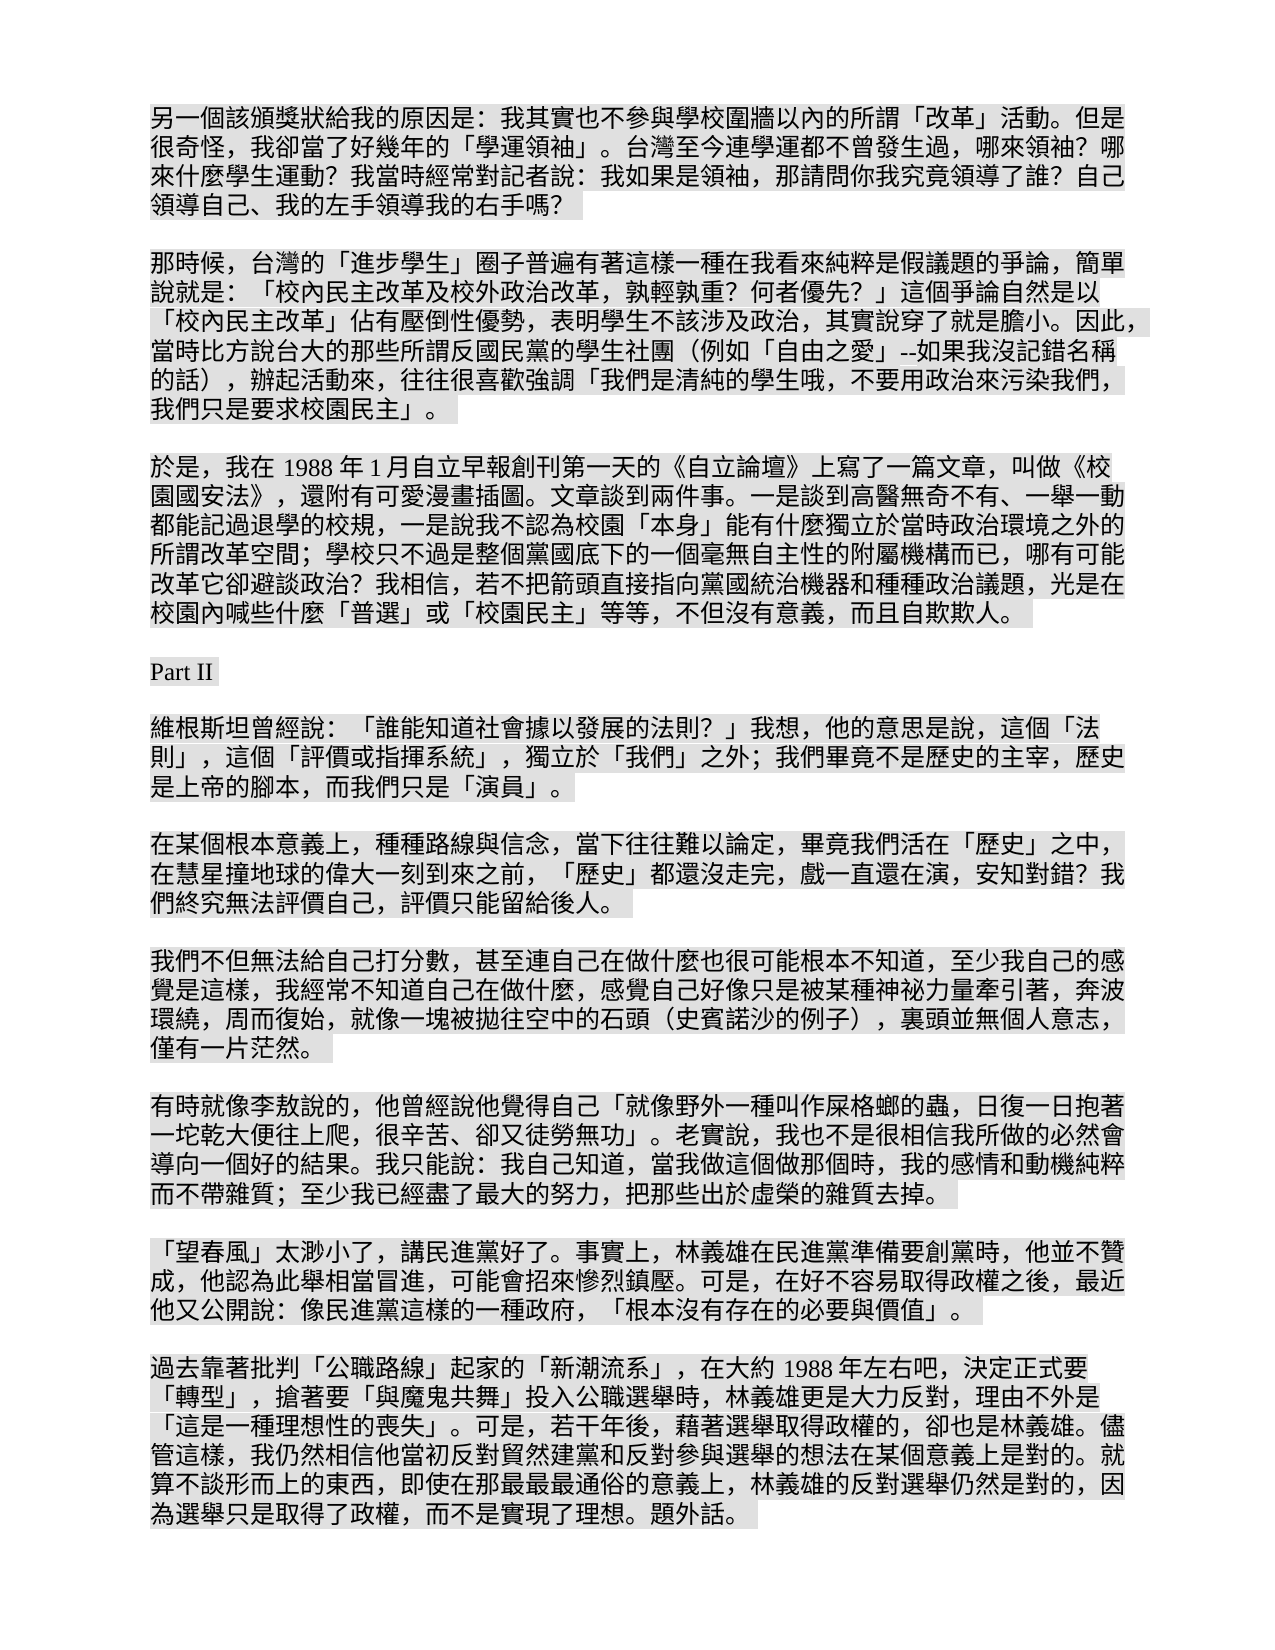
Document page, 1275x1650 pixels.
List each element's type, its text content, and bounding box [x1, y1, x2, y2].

text 預設五， 跟教條主義或獨斷主義恰恰相反的，就是懷疑主義 (Scepticism)，極端一點的，連自己為什麼會知道這是自己的手都感到困惑。 我常講茶杯的事，意思差不多，大家可能聽過 N 遍了，再聽一遍無妨。我那時根本連懷疑主義一詞都從沒聽過，就已經對各種知識或常識疑雲滿天了，表面上沒事，心靈上卻非常痛苦，總想給知識或真理探個究竟。在這島上，所謂 "教育"，往往與心靈刑求無異，對於那些一點都不理所當然的東西卻總是被視為理所當然，進而被迫覆述與學習，經常感到極端痛苦。 二十幾年前，剛大學畢業就打算出國，那時原本是打算去日本東京大學念 "神經生物學" (Neurobiology)，後來家破人亡，叛亂案在身，面臨黑牢，留學計畫被迫中止，於是只好乖乖當醫師，當了八年之後，終於才又可以出國。 出國前夕，有個護理系學生很正經地問我為何想出國讀書。通常對於這類永不休止的發問我是非常厭煩的，因為我知道人們的意思就是在問一些往後前途規劃之類的事，我總是被迫得在別人 "預設" 的這項前提與期望下尷尬萬分地回答問題，被迫講一些違心之論。 可是，我看那個學妹問得很認真，於是我就反問她說，"妳想聽真話？還是聽假話？" 她當然會說要聽真話。於是我就指著眼前桌上的一個茶杯說："我想出國讀書的原因就是：我想要弄懂為何我知道這是一只茶杯？" 這恐怕是我在留學一事上曾經對人說過唯一一句最真心的話。 我們都不是笨蛋，我們都知道怎麼察言觀色，怎麼在生活中學會一套外交辭令；我們都知道人們心裏頭普遍 "預設" 了一些什麼樣的衡量指標與評價，如果你不想讓自己看起來更像個怪物，就得硬著頭皮學習如何在別人的預設基礎上談論事情。 假設有兩派人馬，兩種對立陣營，一派疑雲滿天，不疑處有疑，凡事充滿困惑，另一派則毫無疑惑，動輒集體沸騰，你覺得，不管是數人頭比賽，或是比賽聲勢大小，哪一派會獲勝？羅素曾經說，這世界最大的問題就是：蠢蛋們總是毫無疑惑，而聰慧者卻反而有著太多根本不必要的困惑。 另外還有一種冒牌的懷疑主義，那就是陰謀論。獨斷或教條主義、懷疑精神及陰謀論，構成人心的三種不同面向。以後有機會再說。 以下是一篇15年前的舊文節錄，講紕漏先生的故事。像紕老師那樣一種重度懷疑精神，依我看也是有點毛病的，需要進行一點哲學治療。 陳真 2017. 11. 01. ============================ 紕漏先生的故事 (節錄) 陳真 2002. 8. 10. Patrt I 解嚴之後，高醫有個反國民黨的學生社團，經常上報，叫做「望春風」。望啊望的，望了兩三年，春風有沒有來我不知道，但是，望來了許多衝突倒是真的。我是成員之一，因為我的黨外人士身份，更使得校方和校外情治單位總以為凡是南部的大學若有狀況，都好像跟我有關似的，認定是我在背後「策動」，其實絕非事實，我還不至於那麼窩囊幼稚，我對校園的事從不感興趣，更不是那種會在「背後」搞事的人。 事實上，高醫反倒應該頒給我一紙獎狀才對，表揚我曾經「勸阻」同學，叫他們不要籌組「不法組織」，不要從事「不正當活動」（這是當時高醫對《望春風》的官方評語）。 （陳真於2017年11. 01插播：在台灣，學校這種 “東西” 真是非常可恥，永遠都是跟主流政治勢力完全緊密結合。在過去，誰只要稍微對國民黨略有不敬，學校往往馬上大刑伺候，現在還是一樣，只是藍旗換綠旗，明目張膽的迫害倒是不敢，但是對綠色大搖尾巴的本事倒是很擅長。比方說，我這兩天聽說台大的什麼碗糕社科院，居然頒獎給人渣黨所動員的大腸花運動，獎項名稱是 “大學生利他獎”。X它媽的利了什麼他？是利黨利己卻不惜糟蹋社會、害死眾人才對。） 「望春風」既然要成立，幾個核心成員自然得先要有一些內部討論，我大概是唯一一個發出反對聲音的。反對的理由是：當時大多數參與者希望能以祕密方式運作這個團體，但我以為，如果我們不準備付出某種必要的代價，那就不要去做「應該付出某種代價才有可能成就」的事，那就好像我們如果怕流汗就不要進廚房一樣，因為廚房不可能有沙發和冷氣，我們不可能又要公義又要安全又要好處又要英名，如果天底下有這麼美妙的事，那豈不是大家都搶著要來實踐公義了？當然，後來「望春風」的成員絕大部份也都公開亮相了，僅僅祕密了一陣子就幾乎全部曝光。 另一個該頒獎狀給我的原因是：我其實也不參與學校圍牆以內的所謂「改革」活動。但是很奇怪，我卻當了好幾年的「學運領袖」。台灣至今連學運都不曾發生過，哪來領袖？哪來什麼學生運動？我當時經常對記者說：我如果是領袖，那請問你我究竟領導了誰？自己領導自己、我的左手領導我的右手嗎？ 那時候，台灣的「進步學生」圈子普遍有著這樣一種在我看來純粹是假議題的爭論，簡單說就是：「校內民主改革及校外政治改革，孰輕孰重？何者優先？」這個爭論自然是以「校內民主改革」佔有壓倒性優勢，表明學生不該涉及政治，其實說穿了就是膽小。因此，當時比方說台大的那些所謂反國民黨的學生社團（例如「自由之愛」--如果我沒記錯名稱的話），辦起活動來，往往很喜歡強調「我們是清純的學生哦，不要用政治來污染我們，我們只是要求校園民主」。 於是，我在 1988 年1月自立早報創刊第一天的《自立論壇》上寫了一篇文章，叫做《校園國安法》，還附有可愛漫畫插圖。文章談到兩件事。一是談到高醫無奇不有、一舉一動都能記過退學的校規，一是說我不認為校園「本身」能有什麼獨立於當時政治環境之外的所謂改革空間；學校只不過是整個黨國底下的一個毫無自主性的附屬機構而已，哪有可能改革它卻避談政治？我相信，若不把箭頭直接指向黨國統治機器和種種政治議題，光是在校園內喊些什麼「普選」或「校園民主」等等，不但沒有意義，而且自欺欺人。 Part II 維根斯坦曾經說：「誰能知道社會據以發展的法則？」我想，他的意思是說，這個「法則」，這個「評價或指揮系統」，獨立於「我們」之外；我們畢竟不是歷史的主宰，歷史是上帝的腳本，而我們只是「演員」。 在某個根本意義上，種種路線與信念，當下往往難以論定，畢竟我們活在「歷史」之中，在慧星撞地球的偉大一刻到來之前，「歷史」都還沒走完，戲一直還在演，安知對錯？我們終究無法評價自己，評價只能留給後人。 我們不但無法給自己打分數，甚至連自己在做什麼也很可能根本不知道，至少我自己的感覺是這樣，我經常不知道自己在做什麼，感覺自己好像只是被某種神祕力量牽引著，奔波環繞，周而復始，就像一塊被拋往空中的石頭（史賓諾沙的例子），裏頭並無個人意志，僅有一片茫然。 有時就像李敖說的，他曾經說他覺得自己「就像野外一種叫作屎格螂的蟲，日復一日抱著一坨乾大便往上爬，很辛苦、卻又徒勞無功」。老實說，我也不是很相信我所做的必然會導向一個好的結果。我只能說：我自己知道，當我做這個做那個時，我的感情和動機純粹而不帶雜質；至少我已經盡了最大的努力，把那些出於虛榮的雜質去掉。 「望春風」太渺小了，講民進黨好了。事實上，林義雄在民進黨準備要創黨時，他並不贊成，他認為此舉相當冒進，可能會招來慘烈鎮壓。可是，在好不容易取得政權之後，最近他又公開說：像民進黨這樣的一種政府，「根本沒有存在的必要與價值」。 過去靠著批判「公職路線」起家的「新潮流系」，在大約 1988年左右吧，決定正式要「轉型」，搶著要「與魔鬼共舞」投入公職選舉時，林義雄更是大力反對，理由不外是「這是一種理想性的喪失」。可是，若干年後，藉著選舉取得政權的，卻也是林義雄。儘管這樣，我仍然相信他當初反對貿然建黨和反對參與選舉的想法在某個意義上是對的。就算不談形而上的東西，即使在那最最最通俗的意義上，林義雄的反對選舉仍然是對的，因為選舉只是取得了政權，而不是實現了理想。題外話。 我不是要對這些事做出評價，我只是要說：即使表面上看起來多麼理所當然的事，仍然還是說不準。也因此，除了一些基本價值和事實性的問題之外，我很難激昂慷慨地去宣揚什麼理想或理念，我對任何口氣十足、正義凜然的姿態始終感到很納悶，我不明白，進步人士們這些巨大的「信心」究竟從哪來？我們又是怎麼知道自己一定是對的？ 記得在台北馬偕當住院醫師時，大約是 1993 年春天，我跟一些護士一起參與發起了一個社運團體的籌備與創立，叫做「上班族團結組織」。成立大會結束後，幾個人一起去吃東西。吃飽飯後，就跟孔子一樣，JAN （簡錫堦）說，大家難得相聚，「盍各言爾志」，大家何不說說自己參與社運的志向和動機。我記得我那時講了一個羅素曾經講過的故事來表明心跡： 兩千五百年前，有個人叫 Pyrrho（我翻譯做“紕漏先生”）的一個親身經歷。紕漏先生就是哲學上某種「懷疑主義」（Scepticism）的祖師爺。他有一次走路不小心，胡思亂想不知道在想什麼，結果出了紕漏，不慎掉進水溝裏，倒栽蔥，兩腳懸空。幸好不久之後有個他的學生經過。一看！ㄟ？這不就是紕漏老師嗎？紕漏老師在水溝裏咕嚕咕嚕地灌著水溝水，嘴裏嘰哩咕嚕地喊著：「快救我起來啊！」 可是，這個學生很優秀，本來要出手搭救，可是，繼之一想，Why？俺為什麼要救他呢？理由呢？想半天，想不出理由來，於是就走掉了。 不過，幸好紕漏老師沒有淹死，要不然我們現在就沒有懷疑主義了。沒有懷疑主義，哲學當然也就不存在了。還好在第一個學生走了之後，不久又有另一個學生經過，馬上就把紕老師從水溝裏撈起來。奇怪的是，紕老師並沒有給第一個學生記過，反而公開推崇那個捨他而去的學生真正具有懷疑精神。 我在那次社運同志齊聚一堂、各言己志的聚會上講了這個故事。我說，我感覺自己就像那第一個學生，我從來無法篤定地說我在實踐什麼理想，因為我連自己之所做所為是否意味著「善」都很感困惑。因此，我對那種「正義凜然」的反對運動氣氛，總覺得跟我的性情很不搭調。 當時我是輪到最後一個講自己的志向，講完之後，氣氛一下子變得有點那個，大家搭不上話，於是就趁機結帳，各自做鳥獸散。臨走的時候，有個女生跑過來跟我說：「陳醫師，你的想法好奇怪喔，我本來還很欣賞你，想不到你是這樣的人。」這樣的人是哪樣的人？我一時無言以對，趕緊告别。 我後來想，她可能是在說原來我不是那樣「理想堅定」的人。這倒沒錯，我確實從來不是那樣的人，不要說「堅定」，也許連「理想」都沒有，至少我說不出來。你想，一個會感動於「棄老師於水溝而不救」的人，會懷抱著什麼具體而堅定的理想？他連該不該救老師這樣明明白白的事都會感到困惑了，難道還會對什麼理想不感困惑而全心擁抱之？ 事隔多年，飽讀經書，我覺得我彷彿已經治療好了我的懷疑精神。所謂懷疑精神，我寧可把它視為一種「病」。可是，在繞了一大圈，費了這麼多心血和努力之後，我並沒有變得更有智慧，而只是頂多回到原點，恢復一個正常人應有的模樣而已。所謂正常人就是看到老師掉進水溝馬上會把他救起來的那種人。至於救起來之後，這位老師將來是不是會造福大眾，是不是會去當總統整天傷害社會，我們當下既猜不著也管不著了，畢竟誰能知道社會據以發展的法則？ 可是，我還是不免納悶，特別是當「正義」、「正當」、「正確」及「公義」等等等這些字眼變得那麼理所當然而毫無疑義時，難道我們不覺得有什麼地方不對勁嗎？我們怎麼可能永遠都能那麼肯定？或者說，我們為什麼永遠都這麼正常？如果這個世界沒有那個「不知道為什麼要救老師」的心理變態學生，這世界是不是反倒好像失去了一些很重要的東西似的？ 懷疑之於信心，也許就像痛苦之於快樂一樣，如果我們無法感受痛苦，事實上我們也不可能體會什麼是快樂。如果我們心裏從來都沒有過一點疑惑，我們大概也無法理解「相信」或「信心」或真理為何如此重要。 我這文章獨立成文，與任何人事物都沒有任何直接關聯，所以請勿對號入座。我常有個困擾，每次一批評點什麼，或講些想法，很多人就會以為我是在說他，其實不是，我講的全是一種極其普遍的類型化人事物而非關特定個人。 Part III 我們很容易就能在各種宣揚所謂「改革」理念的「進步圈子」裏感受到一種言之鑿鑿、甚至大言不慚、好像在傳福音那樣的一種氣氛；「進步人士」似乎總是秉持著一種極其肯定的態度，然而卻又很少聽到任何有意義的說明與闡釋，彷彿我們該思考的已經全部都思考完了，剩下的就只是一些技術上的宣傳而已，很少自我懷疑。可是，我們憑什麼那麼有把握呢？ 當然，這一切全都無法刻意為之，我們無法故意去懷疑一個我們深信不疑的東西，我們也不可能故意忽略心裏頭的疑惑而假裝相信某個東西就是真理。 那個「想不出來為什麼要救老師」的怪胎，即便他是錯的，即便他應該移送訓導處記三支大過，但他的懷疑精神也許仍然具有某種重要價值。不過，關於這點重要價值，其實我也還是蠻懷疑的。 我相信，對於神來講，人只是祂的演員；最好的演員根本不知道自己在演戲，他不會求意義，更不會問「為什麼」，他活著就活著，跟貓狗花草蜘蛛螞蟻一樣，他不需要理由。只有像你我這樣會寫字、會講知識、談意義的二流演員，才會一直想著各種道理與意義。 不過，這些都是命。不管你有多少個不願意，當你開始明白一些知識時，你就註定要被知識給絆倒了，當你開始學會發問，當你睜開雙眼開始學會質疑，當你開始尋求意義時，你就淪為二流演員了，因為你沒有忘了自己，你太愛發問了。 我的博士論文主要有兩部份，一部份就是談維根斯坦的哲學做為一種「懷疑主義」的「治療」方式。他臨終前兩年的最後一些筆記，死後集結成書，書名就叫做《論確定性》（On Certainty）；意思是說，做為一個人，我們擁有一些無可懷疑的東西，我們對此不該有所懷疑，比方說「這是我的手」、「我正坐在書桌前」、「地球的年齡比我老」等等。維根斯坦認為，哲學家就是那些連接受普通常識都有困難的「病人」。 飄泊多年，數千寒窗，有時覺得我的病似乎已經自我治療好了，可以「回家」了，有時卻又覺得我好像比過去病得更重，離家越來越遠，有時甚至感覺好像放逐到了世界盡頭那樣的遙遠。許多時候，我廢寢忘食全心地想著這件事，指導教授常訝異我為何如此當真，不過就是寫個論文而已，但我不知道該怎麼跟他解釋。 我覺得知識好像毀了我，好像有著什麼極其珍貴的東西從我的生命裏破滅了、消失了、遠離了。當我過去根本沒有意識到這東西的存在時，它充滿了我的全身，可當我開始意識到它的存在時，它卻反而遠離了我。也許有些東西是盲目的，它不可探究，也不可被認知，當你睜開眼，認識到它的存在時，它便消失了。 一兩個禮拜前，我在英國電視上第一次看了《布宜諾斯艾利斯‧攝氏零度》這部介紹另一部電影《春光乍洩》的電影，因為畫面字體很小，匆匆忙忙看到字尾有一段英文字幕，是王家衛講的話，讓我頗感動。那段話我記不全，如果有人知道全文，拜託抄給我，我要把它默念在心。那段話意思是說，從前有個人，四處遊蕩，終於來到某個號稱是「世界盡頭」的地點，王家衛幫他說出他的心聲，字幕寫著： 「不冷也不熱，不是東方也不是西方，於是我開始體會到流亡的感覺。」 我覺得我似乎多少也能體會這樣的感覺，但是，當我們看到了世界的盡頭，一切都如常了，不會再有什麼不一樣的東西了，於是我們又很想「回家」。 至於紕漏先生究竟是繼續流亡，還是終於回到了家，這我就不清楚了。我能確定的一點是：倘若我再看到他掉進水溝裏，我應該會毫不猶豫救起他。 [150, 75, 1125, 1558]
